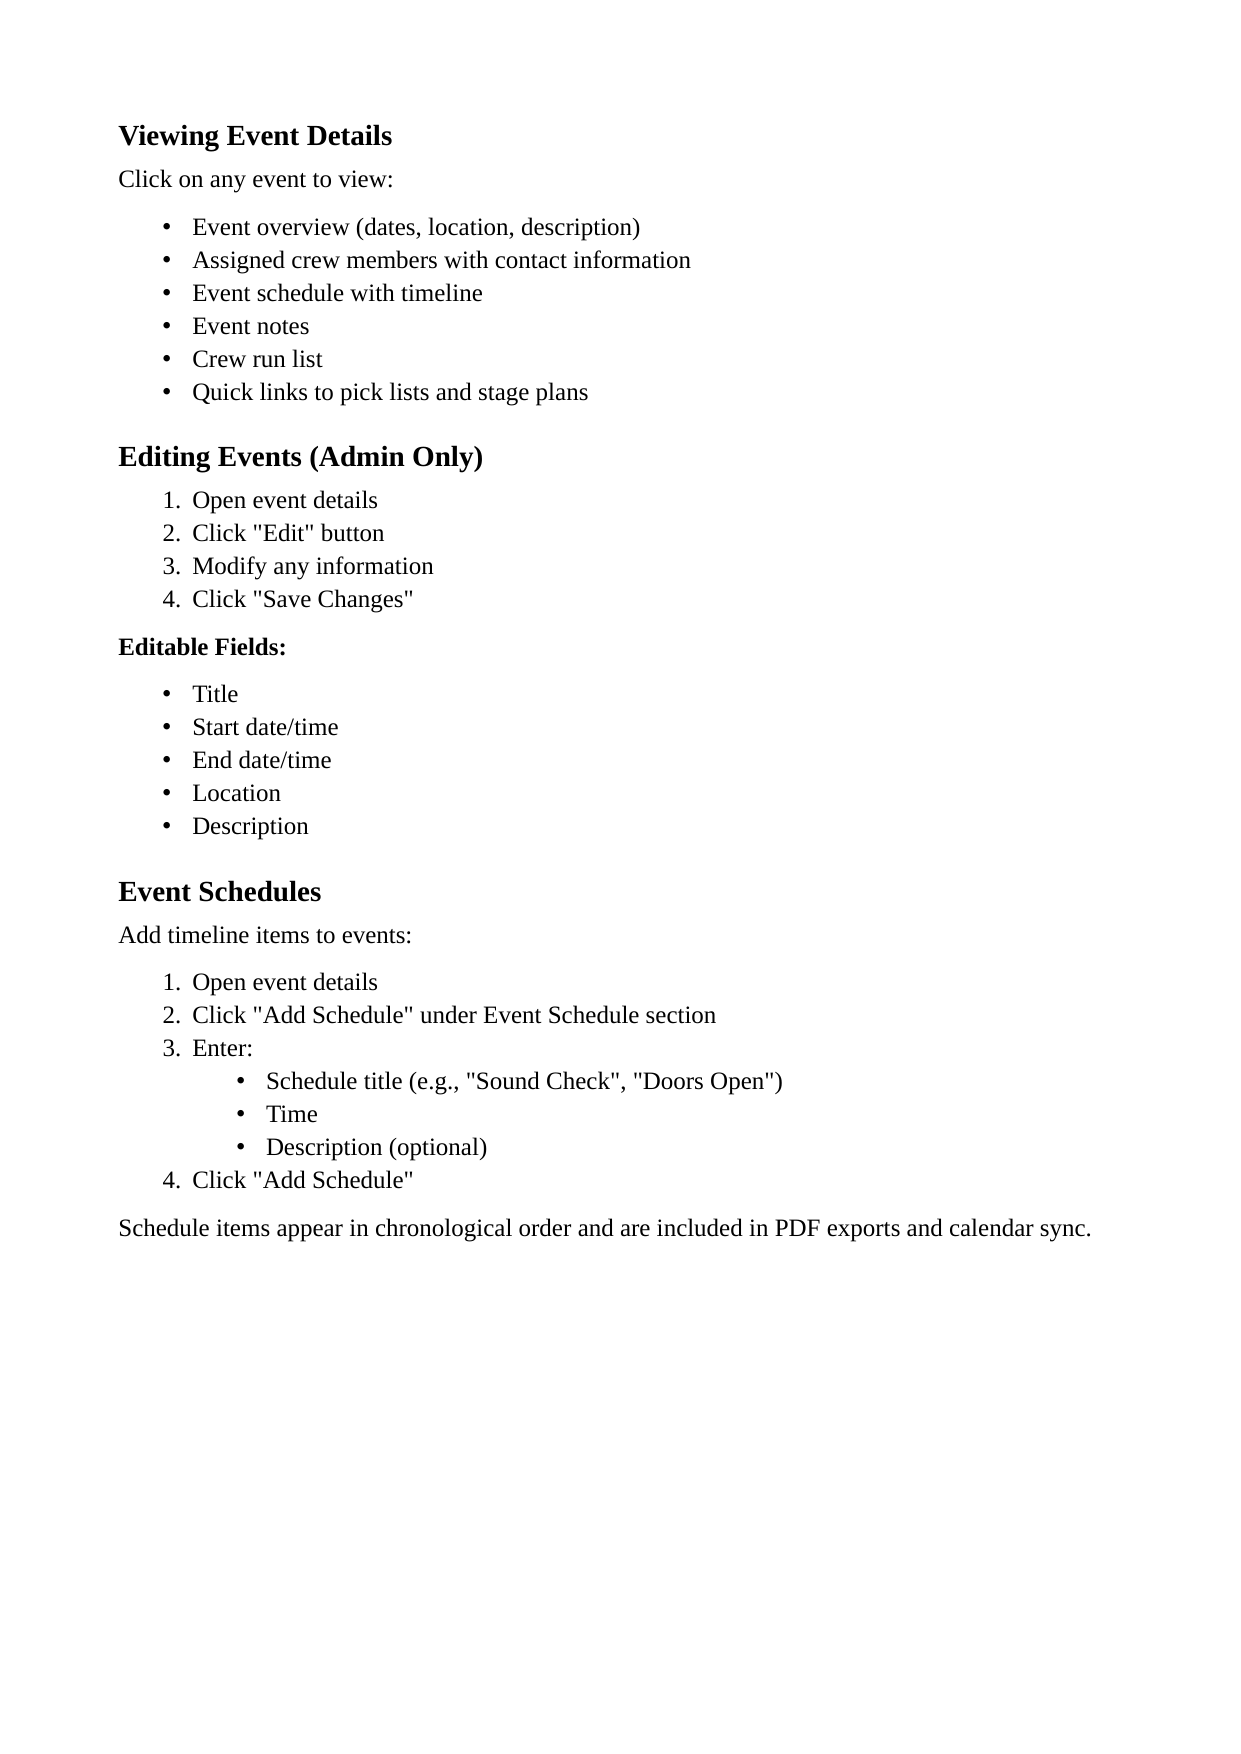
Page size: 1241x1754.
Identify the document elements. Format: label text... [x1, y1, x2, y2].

list Schedule title (e.g., "Sound Check", "Doors Open") [236, 1066, 1122, 1095]
list Click "Add Schedule" under Event Schedule section [162, 1000, 1122, 1029]
list Modify any information [162, 551, 1122, 580]
list Quick links to pick lists and stage plans [162, 377, 1122, 406]
list Open event details [162, 967, 1122, 996]
list Click "Add Schedule" [162, 1165, 1122, 1194]
list Start date/time [162, 712, 1122, 741]
list Title [162, 679, 1122, 708]
list Event notes [162, 311, 1122, 339]
list Enter: [162, 1033, 1122, 1062]
list Location [162, 778, 1122, 807]
list Crew run list [162, 344, 1122, 373]
subtitle Editing Events (Admin Only) [118, 439, 1122, 473]
list Time [236, 1099, 1122, 1128]
text Schedule items appear in chronological order and are included in PDF exports and calendar sync. [118, 1213, 1122, 1242]
subtitle Viewing Event Details [118, 118, 1122, 152]
list Description (optional) [236, 1132, 1122, 1161]
list Open event details [162, 485, 1122, 514]
list Assigned crew members with contact information [162, 245, 1122, 273]
text Add timeline items to events: [118, 920, 1122, 948]
text Click on any event to view: [118, 164, 1122, 193]
list Event overview (dates, location, description) [162, 212, 1122, 241]
list Click "Save Changes" [162, 584, 1122, 613]
list Event schedule with timeline [162, 278, 1122, 307]
list Description [162, 811, 1122, 840]
list End date/time [162, 745, 1122, 774]
text Editable Fields: [118, 632, 1122, 661]
list Click "Edit" button [162, 518, 1122, 547]
subtitle Event Schedules [118, 874, 1122, 907]
